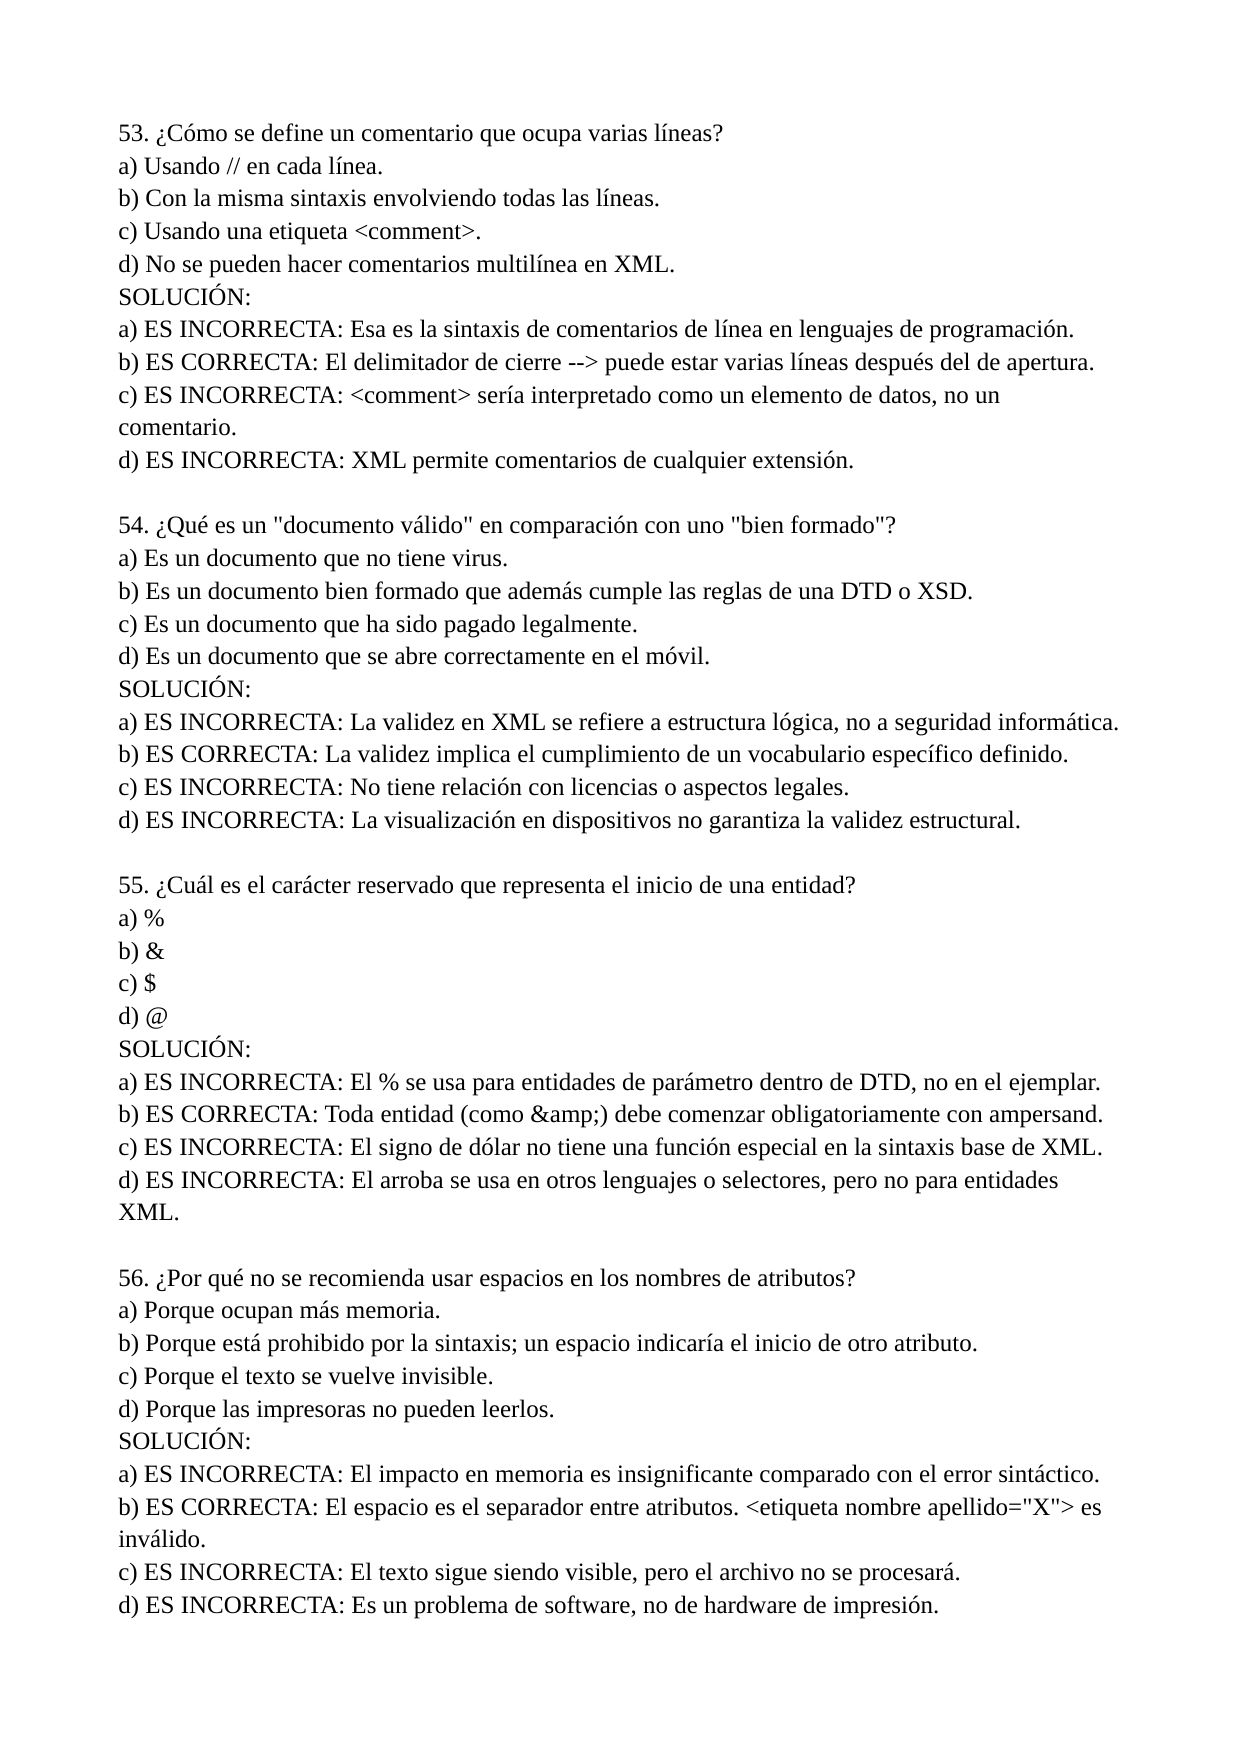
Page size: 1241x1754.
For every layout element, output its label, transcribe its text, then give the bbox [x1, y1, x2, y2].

text a) % [118, 903, 1122, 932]
text SOLUCIÓN: [118, 1034, 1122, 1063]
text c) ES INCORRECTA: <comment> sería interpretado como un elemento de datos, no un comentario. [118, 380, 1122, 441]
text c) Porque el texto se vuelve invisible. [118, 1361, 1122, 1390]
text c) Es un documento que ha sido pagado legalmente. [118, 609, 1122, 637]
text SOLUCIÓN: [118, 282, 1122, 310]
text a) ES INCORRECTA: El impacto en memoria es insignificante comparado con el error sintáctico. [118, 1459, 1122, 1488]
text d) ES INCORRECTA: Es un problema de software, no de hardware de impresión. [118, 1590, 1122, 1619]
text d) Porque las impresoras no pueden leerlos. [118, 1394, 1122, 1422]
text d) Es un documento que se abre correctamente en el móvil. [118, 641, 1122, 670]
text a) Porque ocupan más memoria. [118, 1296, 1122, 1324]
text c) ES INCORRECTA: No tiene relación con licencias o aspectos legales. [118, 772, 1122, 801]
text d) No se pueden hacer comentarios multilínea en XML. [118, 249, 1122, 278]
text a) ES INCORRECTA: Esa es la sintaxis de comentarios de línea en lenguajes de programación. [118, 314, 1122, 343]
text b) Porque está prohibido por la sintaxis; un espacio indicaría el inicio de otro atributo. [118, 1328, 1122, 1357]
text b) Con la misma sintaxis envolviendo todas las líneas. [118, 183, 1122, 212]
text b) ES CORRECTA: La validez implica el cumplimiento de un vocabulario específico definido. [118, 739, 1122, 768]
text d) ES INCORRECTA: El arroba se usa en otros lenguajes o selectores, pero no para entidades XML. [118, 1165, 1122, 1226]
text b) ES CORRECTA: El delimitador de cierre --> puede estar varias líneas después del de apertura. [118, 347, 1122, 376]
text b) & [118, 936, 1122, 964]
text d) ES INCORRECTA: La visualización en dispositivos no garantiza la validez estructural. [118, 805, 1122, 834]
text b) Es un documento bien formado que además cumple las reglas de una DTD o XSD. [118, 576, 1122, 605]
text a) Es un documento que no tiene virus. [118, 543, 1122, 572]
text 54. ¿Qué es un "documento válido" en comparación con uno "bien formado"? [118, 511, 1122, 539]
text 53. ¿Cómo se define un comentario que ocupa varias líneas? [118, 118, 1122, 147]
text c) Usando una etiqueta <comment>. [118, 216, 1122, 245]
text b) ES CORRECTA: El espacio es el separador entre atributos. <etiqueta nombre apellido="X"> es inválido. [118, 1492, 1122, 1553]
text a) Usando // en cada línea. [118, 151, 1122, 179]
text b) ES CORRECTA: Toda entidad (como &amp;) debe comenzar obligatoriamente con ampersand. [118, 1099, 1122, 1128]
text c) ES INCORRECTA: El signo de dólar no tiene una función especial en la sintaxis base de XML. [118, 1132, 1122, 1161]
text SOLUCIÓN: [118, 674, 1122, 703]
text d) ES INCORRECTA: XML permite comentarios de cualquier extensión. [118, 445, 1122, 474]
text a) ES INCORRECTA: El % se usa para entidades de parámetro dentro de DTD, no en el ejemplar. [118, 1067, 1122, 1095]
text SOLUCIÓN: [118, 1426, 1122, 1455]
text 56. ¿Por qué no se recomienda usar espacios en los nombres de atributos? [118, 1263, 1122, 1292]
text c) $ [118, 968, 1122, 997]
text a) ES INCORRECTA: La validez en XML se refiere a estructura lógica, no a seguridad informática. [118, 707, 1122, 736]
text 55. ¿Cuál es el carácter reservado que representa el inicio de una entidad? [118, 870, 1122, 899]
text c) ES INCORRECTA: El texto sigue siendo visible, pero el archivo no se procesará. [118, 1557, 1122, 1586]
text d) @ [118, 1001, 1122, 1030]
